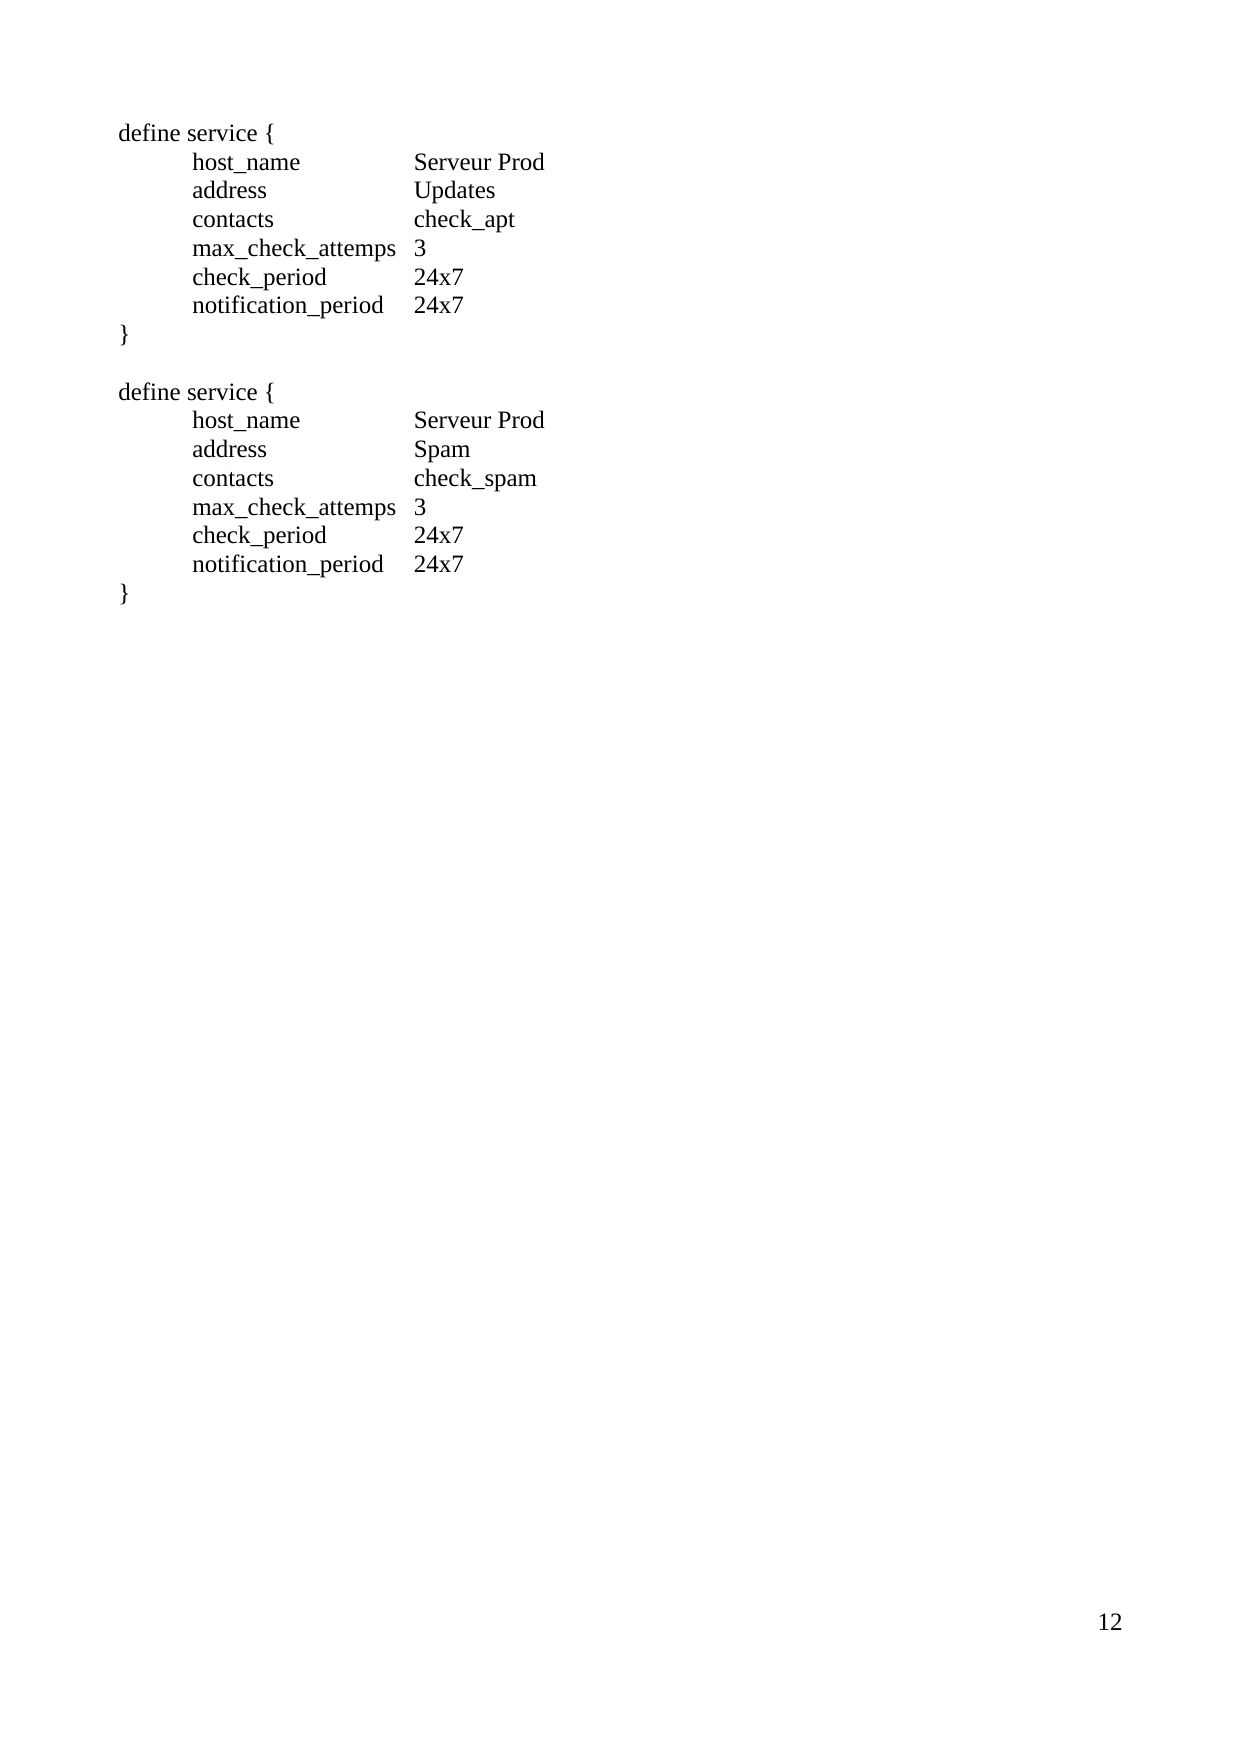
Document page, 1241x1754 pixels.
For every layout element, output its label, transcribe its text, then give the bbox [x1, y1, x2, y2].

text } [118, 578, 1122, 607]
text contacts check_apt [118, 204, 1122, 233]
text max_check_attemps 3 [118, 233, 1122, 262]
text host_name Serveur Prod [118, 147, 1122, 176]
text max_check_attemps 3 [118, 492, 1122, 521]
text notification_period 24x7 [118, 291, 1122, 319]
text define service { [118, 118, 1122, 147]
text contacts check_spam [118, 463, 1122, 492]
text } [118, 319, 1122, 348]
text define service { [118, 377, 1122, 406]
text address Updates [118, 176, 1122, 204]
text check_period 24x7 [118, 521, 1122, 549]
text check_period 24x7 [118, 262, 1122, 291]
text notification_period 24x7 [118, 549, 1122, 578]
text host_name Serveur Prod [118, 406, 1122, 434]
text address Spam [118, 434, 1122, 463]
